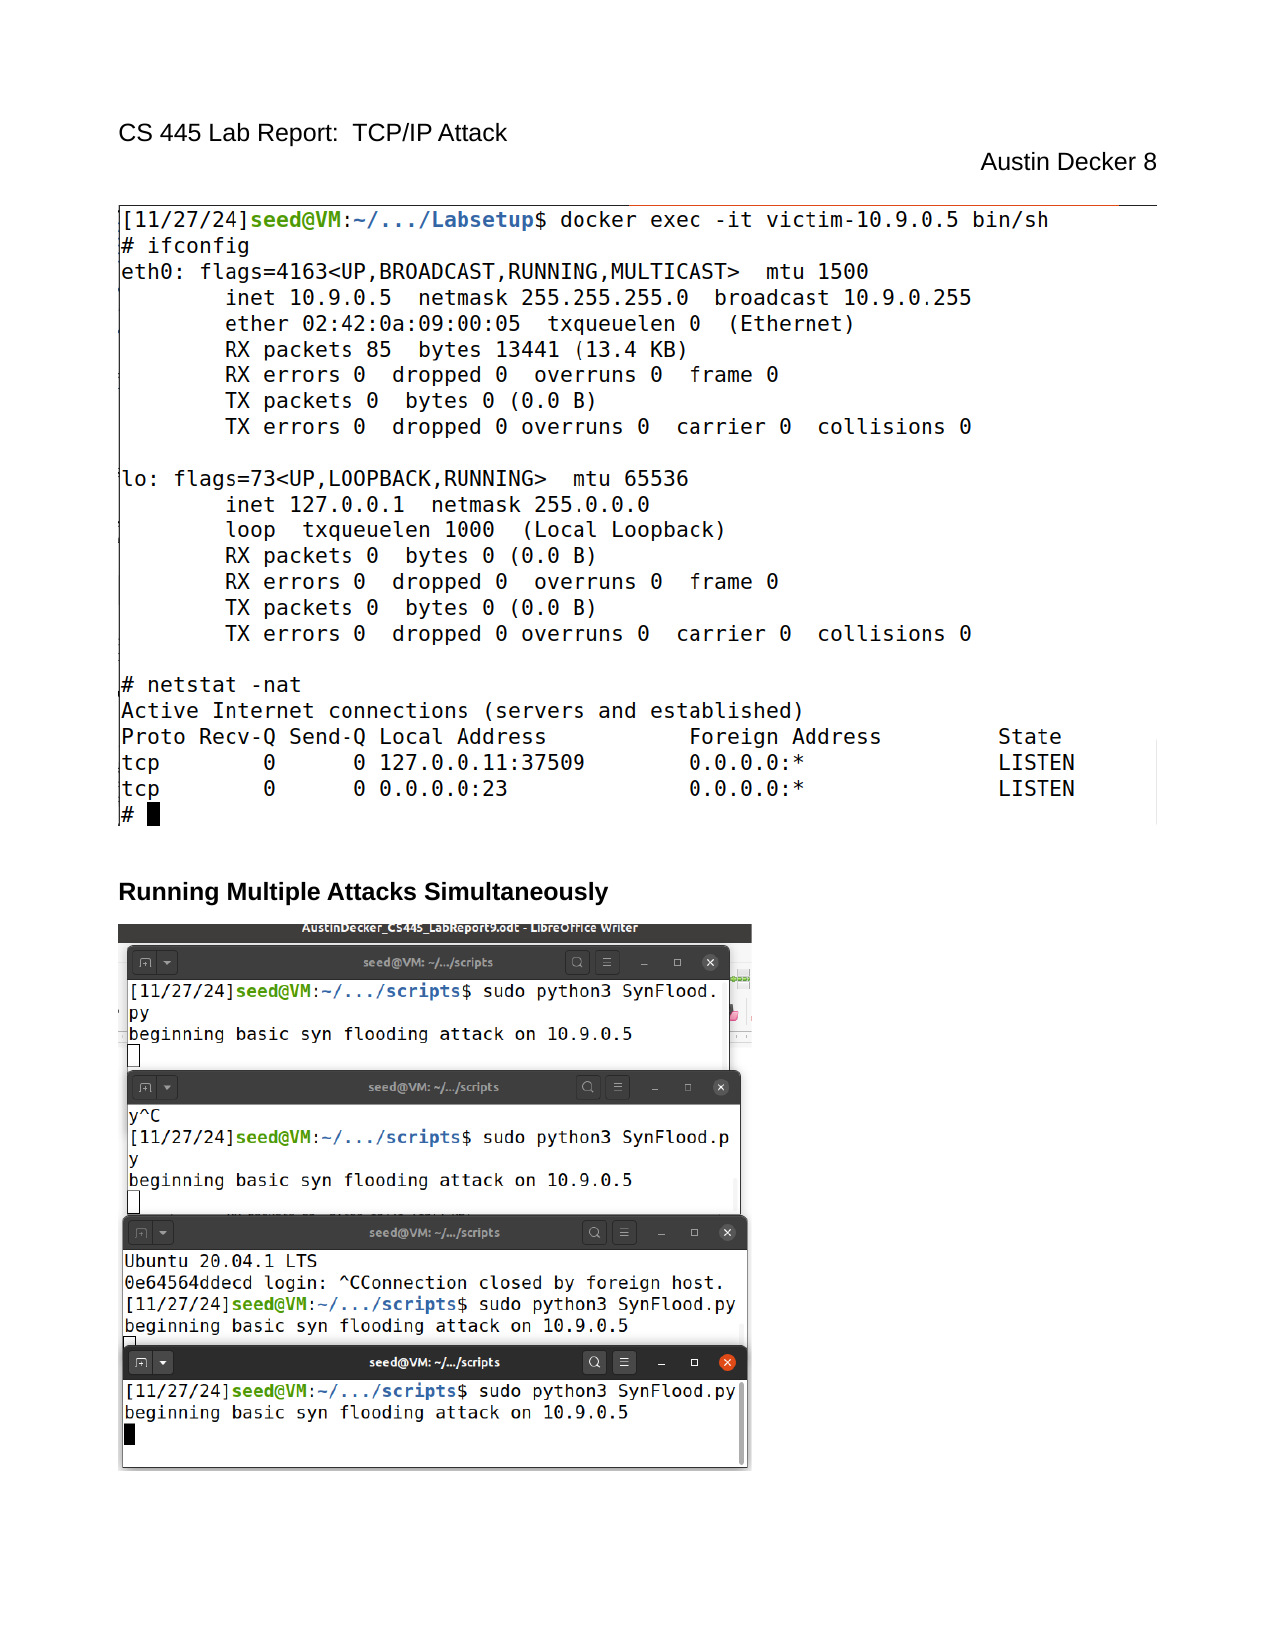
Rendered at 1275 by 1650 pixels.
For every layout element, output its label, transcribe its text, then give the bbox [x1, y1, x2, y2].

text Running Multiple Attacks Simultaneously [118, 877, 1157, 906]
picture [118, 205, 1157, 826]
picture [118, 924, 752, 1471]
